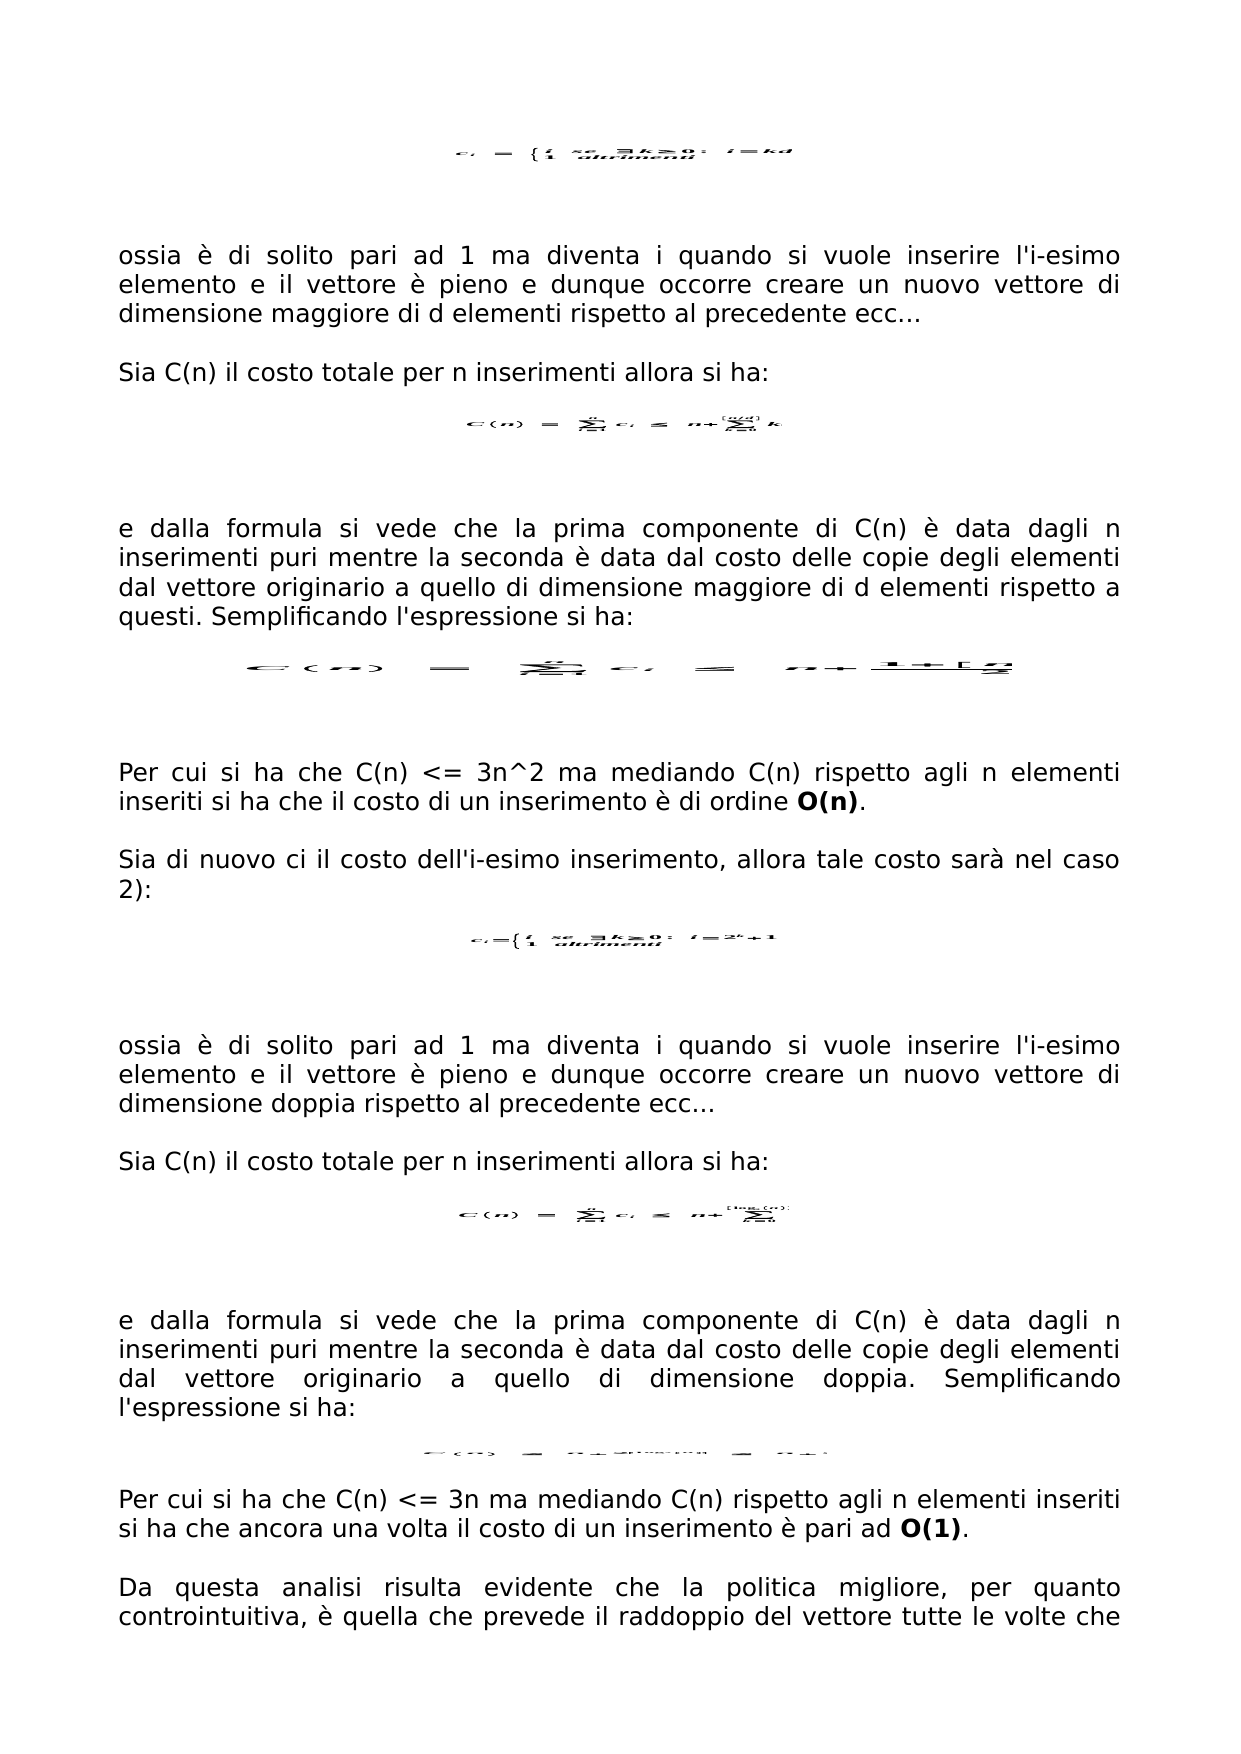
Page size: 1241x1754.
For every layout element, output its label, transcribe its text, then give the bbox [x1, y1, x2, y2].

text ossia è di solito pari ad 1 ma diventa i quando si vuole inserire l'i-esimo elemento e il vettore è pieno e dunque occorre creare un nuovo vettore di dimensione doppia rispetto al precedente ecc... [118, 1031, 1122, 1118]
text Sia C(n) il costo totale per n inserimenti allora si ha: [118, 358, 1122, 387]
text Sia C(n) il costo totale per n inserimenti allora si ha: [118, 1147, 1122, 1177]
text Da questa analisi risulta evidente che la politica migliore, per quanto controintuitiva, è quella che prevede il raddoppio del vettore tutte le volte che [118, 1573, 1122, 1631]
text e dalla formula si vede che la prima componente di C(n) è data dagli n inserimenti puri mentre la seconda è data dal costo delle copie degli elementi dal vettore originario a quello di dimensione doppia. Semplificando l'espressione si ha: [118, 1306, 1122, 1423]
text Sia di nuovo ci il costo dell'i-esimo inserimento, allora tale costo sarà nel caso 2): [118, 846, 1122, 904]
text Per cui si ha che C(n) <= 3n^2 ma mediando C(n) rispetto agli n elementi inseriti si ha che il costo di un inserimento è di ordine O(n). [118, 758, 1122, 816]
text ossia è di solito pari ad 1 ma diventa i quando si vuole inserire l'i-esimo elemento e il vettore è pieno e dunque occorre creare un nuovo vettore di dimensione maggiore di d elementi rispetto al precedente ecc... [118, 241, 1122, 328]
text e dalla formula si vede che la prima componente di C(n) è data dagli n inserimenti puri mentre la seconda è data dal costo delle copie degli elementi dal vettore originario a quello di dimensione maggiore di d elementi rispetto a questi. Semplificando l'espressione si ha: [118, 514, 1122, 631]
text Per cui si ha che C(n) <= 3n ma mediando C(n) rispetto agli n elementi inseriti si ha che ancora una volta il costo di un inserimento è pari ad O(1). [118, 1485, 1122, 1543]
